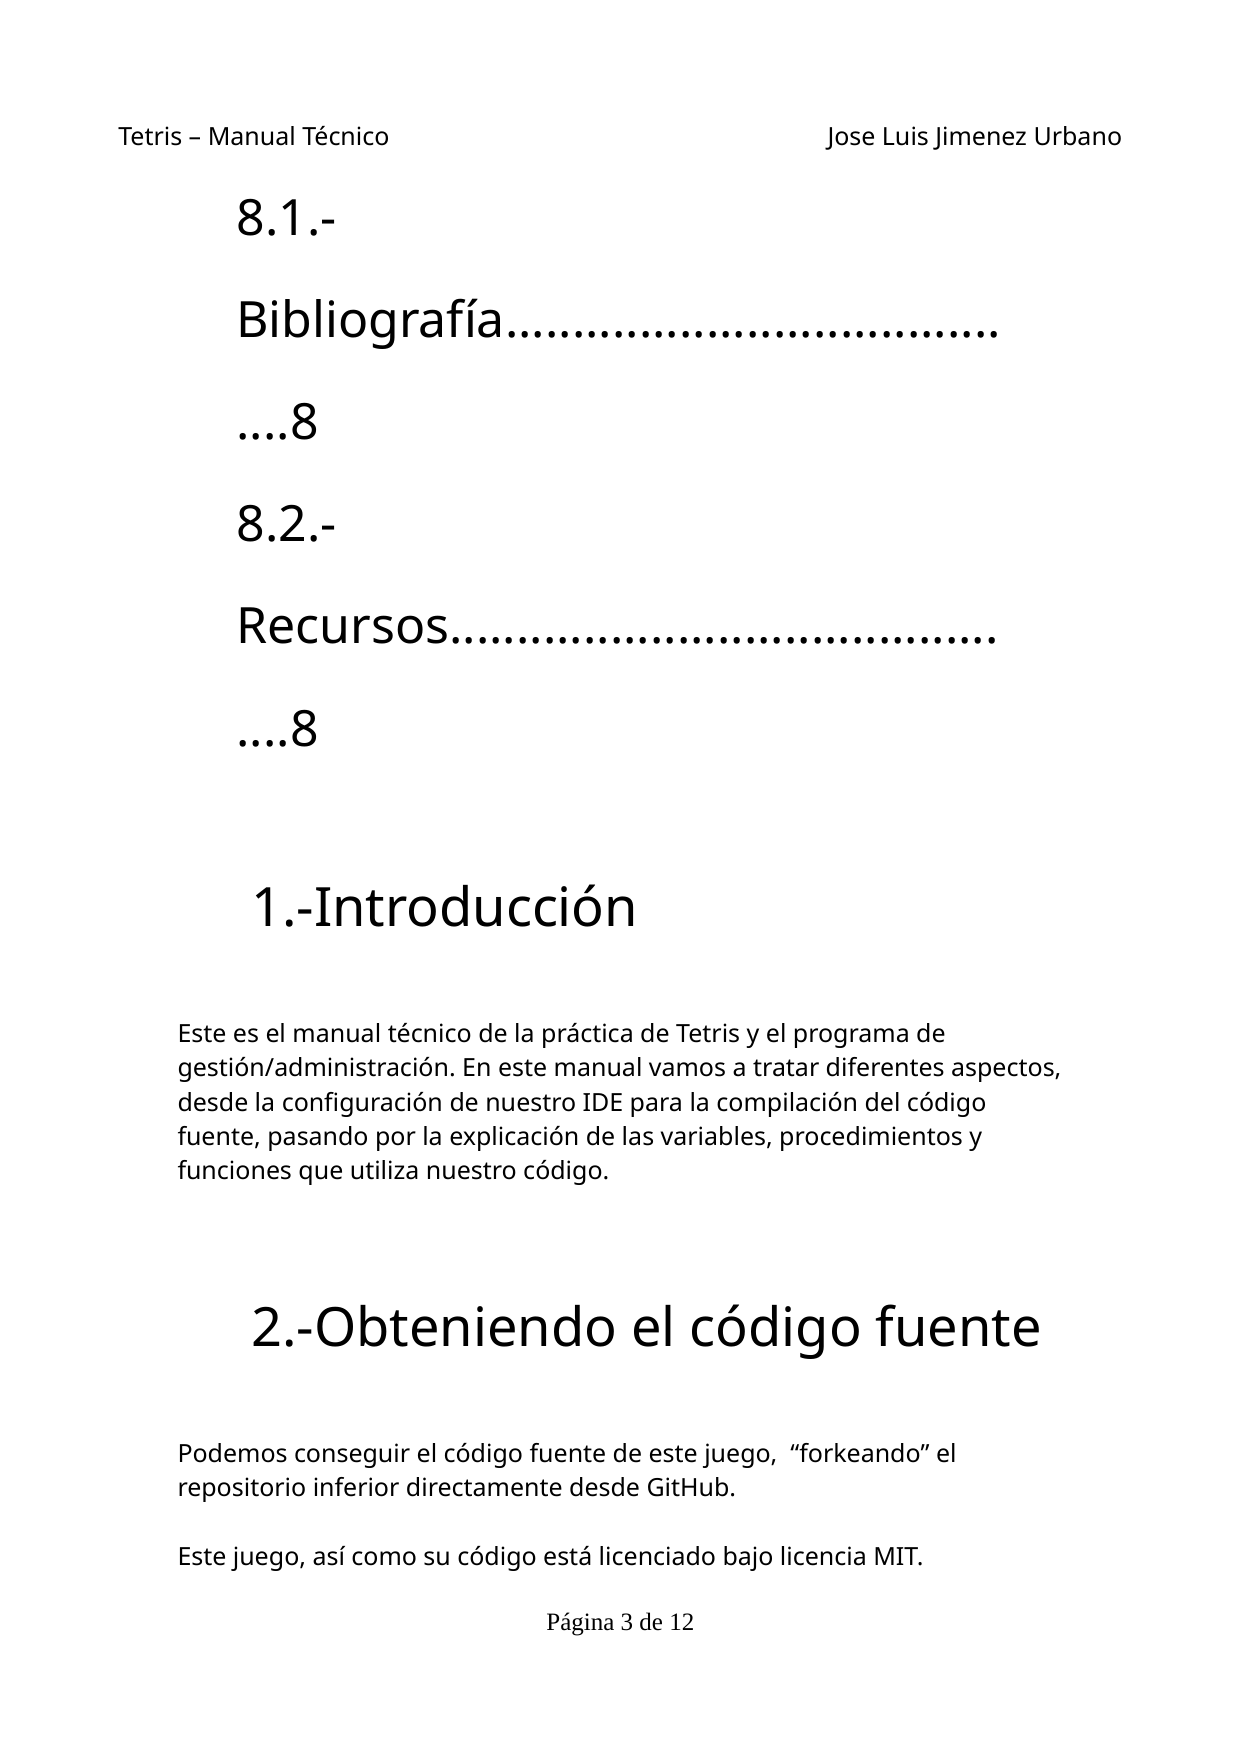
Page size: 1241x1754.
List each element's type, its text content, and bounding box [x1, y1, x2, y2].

text 2.-Obteniendo el código fuente [177, 1288, 1063, 1362]
text Este juego, así como su código está licenciado bajo licencia MIT. [177, 1538, 1063, 1572]
text 8.2.- Recursos.............................................8 [236, 488, 1004, 761]
text 8.1.- Bibliografía.........................................8 [236, 182, 1004, 454]
text Podemos conseguir el código fuente de este juego, “forkeando” el repositorio inferior directamente desde GitHub. [177, 1436, 1063, 1504]
text Este es el manual técnico de la práctica de Tetris y el programa de gestión/administración. En este manual vamos a tratar diferentes aspectos, desde la configuración de nuestro IDE para la compilación del código fuente, pasando por la explicación de las variables, procedimientos y funciones que utiliza nuestro código. [177, 1016, 1063, 1186]
text 1.-Introducción [177, 868, 1063, 942]
